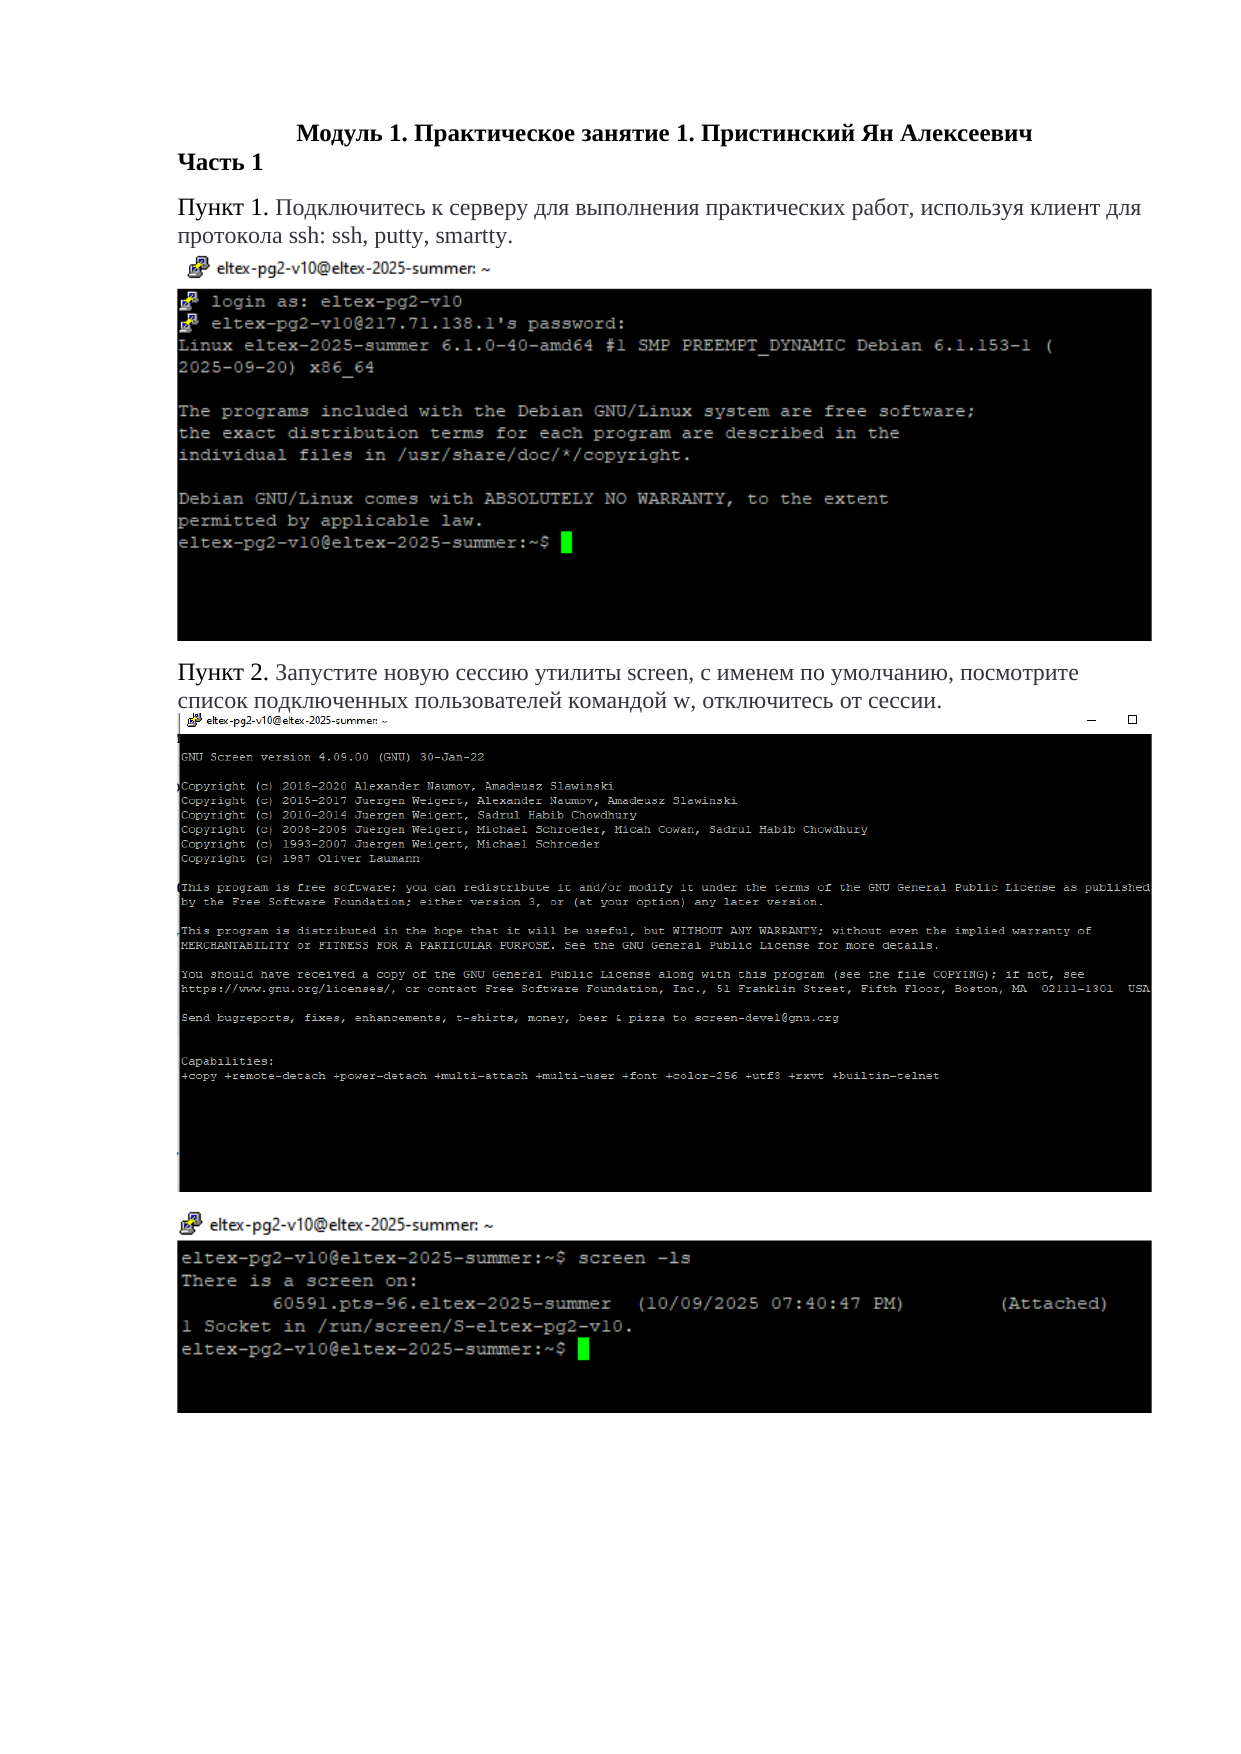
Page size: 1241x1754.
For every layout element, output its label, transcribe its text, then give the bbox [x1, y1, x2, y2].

picture [177, 248, 1152, 641]
text Часть 1 [177, 147, 1152, 176]
picture [177, 1208, 1152, 1413]
text Пункт 1. Подключитесь к серверу для выполнения практических работ, используя клиент для протокола ssh: ssh, putty, smartty. [177, 192, 1152, 248]
text Пункт 2. Запустите новую сессию утилиты screen, с именем по умолчанию, посмотрите список подключенных пользователей командой w, отключитесь от сессии. [177, 657, 1152, 713]
text Модуль 1. Практическое занятие 1. Пристинский Ян Алексеевич [177, 118, 1152, 147]
picture [177, 713, 1152, 1192]
